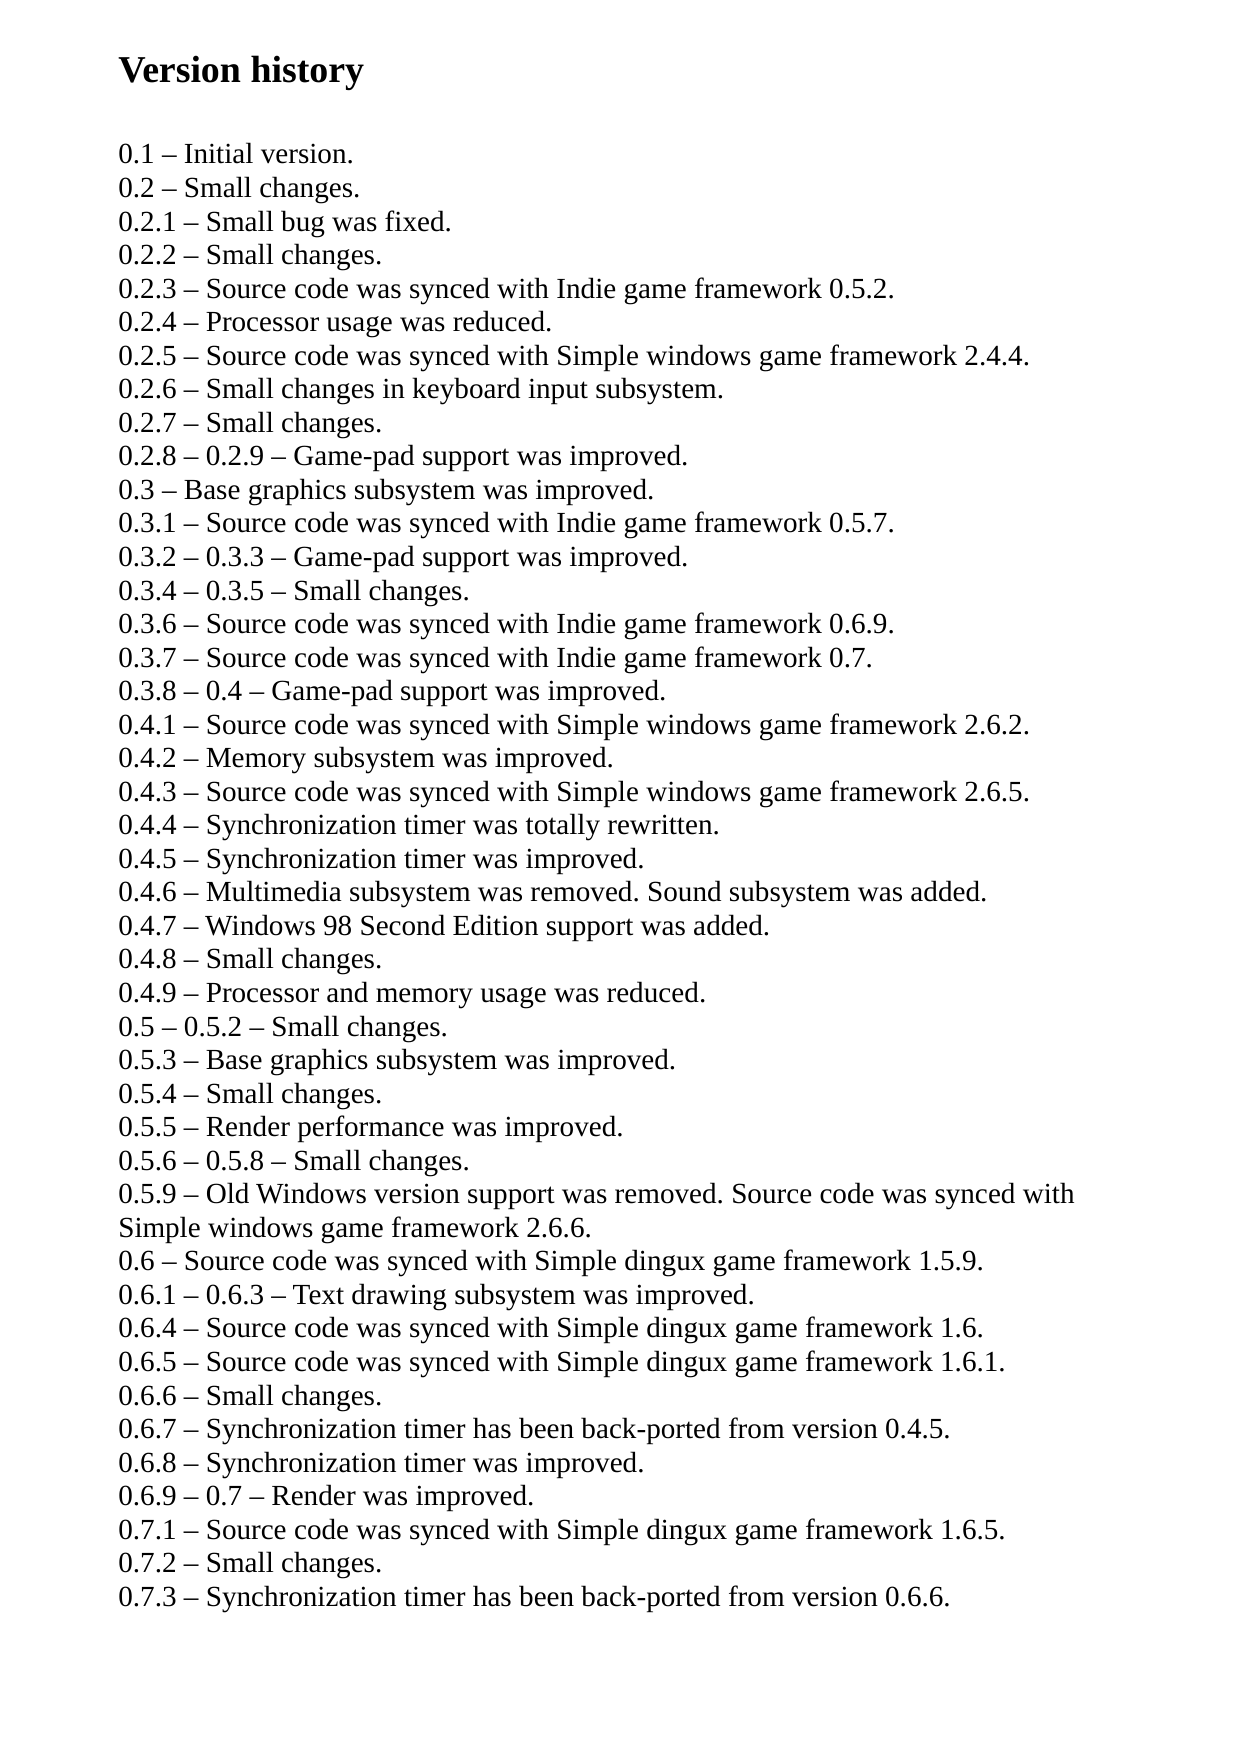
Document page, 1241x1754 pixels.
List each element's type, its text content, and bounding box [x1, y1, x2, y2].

text 0.4.6 – Multimedia subsystem was removed. Sound subsystem was added. [118, 874, 1122, 908]
text 0.5.9 – Old Windows version support was removed. Source code was synced with Simple windows game framework 2.6.6. [118, 1176, 1122, 1243]
text 0.5.4 – Small changes. [118, 1076, 1122, 1109]
text 0.3.2 – 0.3.3 – Game-pad support was improved. [118, 539, 1122, 573]
text 0.7.1 – Source code was synced with Simple dingux game framework 1.6.5. [118, 1512, 1122, 1545]
text 0.2.6 – Small changes in keyboard input subsystem. [118, 371, 1122, 405]
text 0.4.3 – Source code was synced with Simple windows game framework 2.6.5. [118, 774, 1122, 807]
text 0.6.5 – Source code was synced with Simple dingux game framework 1.6.1. [118, 1344, 1122, 1378]
text 0.2.3 – Source code was synced with Indie game framework 0.5.2. [118, 271, 1122, 304]
text 0.6 – Source code was synced with Simple dingux game framework 1.5.9. [118, 1243, 1122, 1277]
text 0.2.4 – Processor usage was reduced. [118, 304, 1122, 338]
text 0.2.5 – Source code was synced with Simple windows game framework 2.4.4. [118, 338, 1122, 371]
text 0.2.2 – Small changes. [118, 237, 1122, 271]
subtitle Version history [118, 47, 1122, 91]
text 0.5 – 0.5.2 – Small changes. [118, 1009, 1122, 1042]
text 0.5.5 – Render performance was improved. [118, 1109, 1122, 1143]
text 0.4.1 – Source code was synced with Simple windows game framework 2.6.2. [118, 707, 1122, 740]
text 0.3.4 – 0.3.5 – Small changes. [118, 573, 1122, 606]
text 0.7.3 – Synchronization timer has been back-ported from version 0.6.6. [118, 1579, 1122, 1612]
text 0.4.2 – Memory subsystem was improved. [118, 740, 1122, 774]
text 0.6.8 – Synchronization timer was improved. [118, 1445, 1122, 1478]
text 0.4.5 – Synchronization timer was improved. [118, 841, 1122, 874]
text 0.6.4 – Source code was synced with Simple dingux game framework 1.6. [118, 1311, 1122, 1344]
text 0.3.1 – Source code was synced with Indie game framework 0.5.7. [118, 506, 1122, 539]
text 0.2.7 – Small changes. [118, 405, 1122, 438]
text 0.2 – Small changes. [118, 170, 1122, 204]
text 0.4.7 – Windows 98 Second Edition support was added. [118, 908, 1122, 942]
text 0.3.8 – 0.4 – Game-pad support was improved. [118, 673, 1122, 707]
text 0.4.4 – Synchronization timer was totally rewritten. [118, 807, 1122, 841]
text 0.1 – Initial version. [118, 137, 1122, 170]
text 0.2.1 – Small bug was fixed. [118, 204, 1122, 237]
text 0.3.7 – Source code was synced with Indie game framework 0.7. [118, 640, 1122, 673]
text 0.5.6 – 0.5.8 – Small changes. [118, 1143, 1122, 1176]
text 0.6.1 – 0.6.3 – Text drawing subsystem was improved. [118, 1277, 1122, 1311]
text 0.7.2 – Small changes. [118, 1545, 1122, 1579]
text 0.5.3 – Base graphics subsystem was improved. [118, 1042, 1122, 1076]
text 0.4.9 – Processor and memory usage was reduced. [118, 975, 1122, 1009]
text 0.2.8 – 0.2.9 – Game-pad support was improved. [118, 438, 1122, 472]
text 0.3.6 – Source code was synced with Indie game framework 0.6.9. [118, 606, 1122, 640]
text 0.4.8 – Small changes. [118, 942, 1122, 975]
text 0.6.9 – 0.7 – Render was improved. [118, 1478, 1122, 1512]
text 0.6.6 – Small changes. [118, 1378, 1122, 1411]
text 0.3 – Base graphics subsystem was improved. [118, 472, 1122, 506]
text 0.6.7 – Synchronization timer has been back-ported from version 0.4.5. [118, 1411, 1122, 1445]
